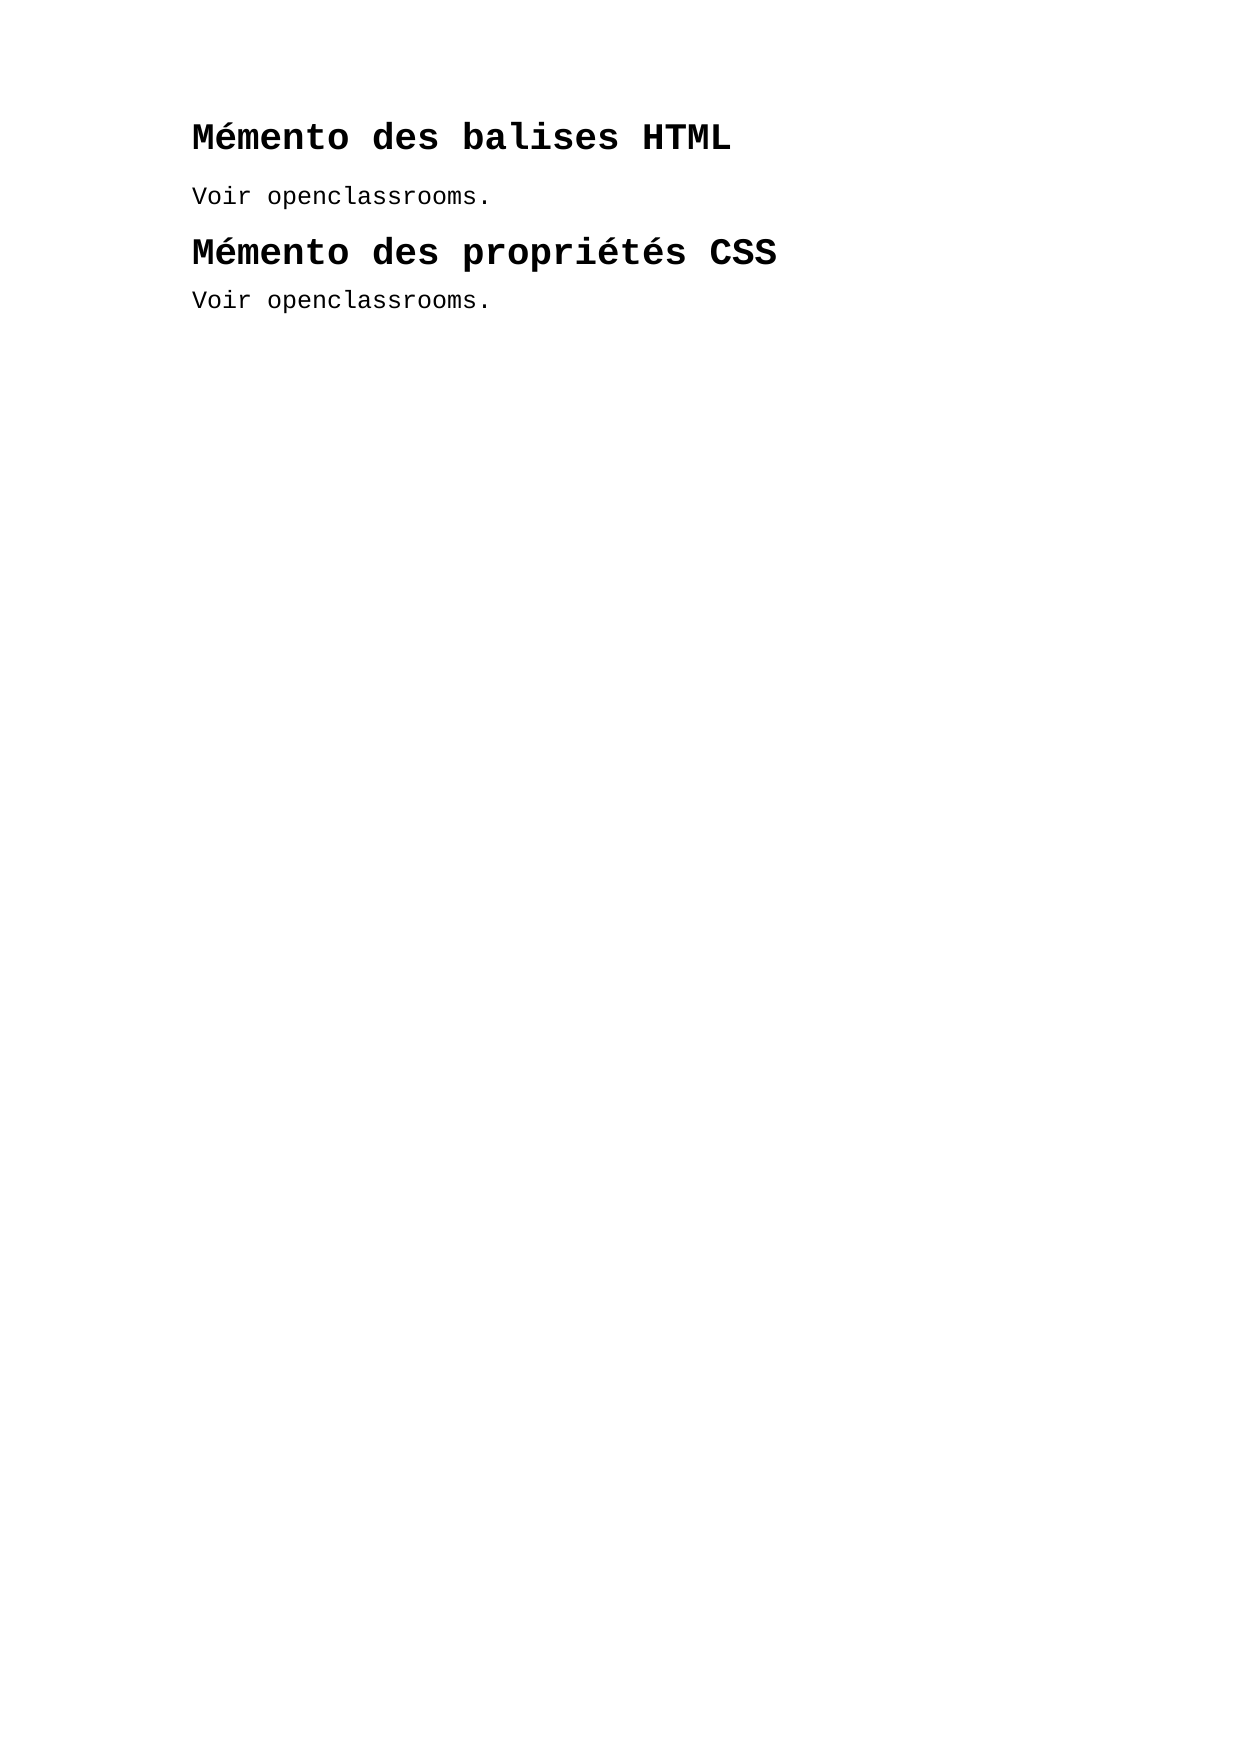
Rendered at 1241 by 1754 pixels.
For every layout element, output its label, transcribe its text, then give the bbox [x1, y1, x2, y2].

list Voir openclassrooms. [162, 184, 1122, 212]
subtitle Mémento des propriétés CSS [162, 233, 1122, 275]
list Mémento des balises HTML [162, 118, 1122, 161]
list Voir openclassrooms. [162, 288, 1122, 316]
